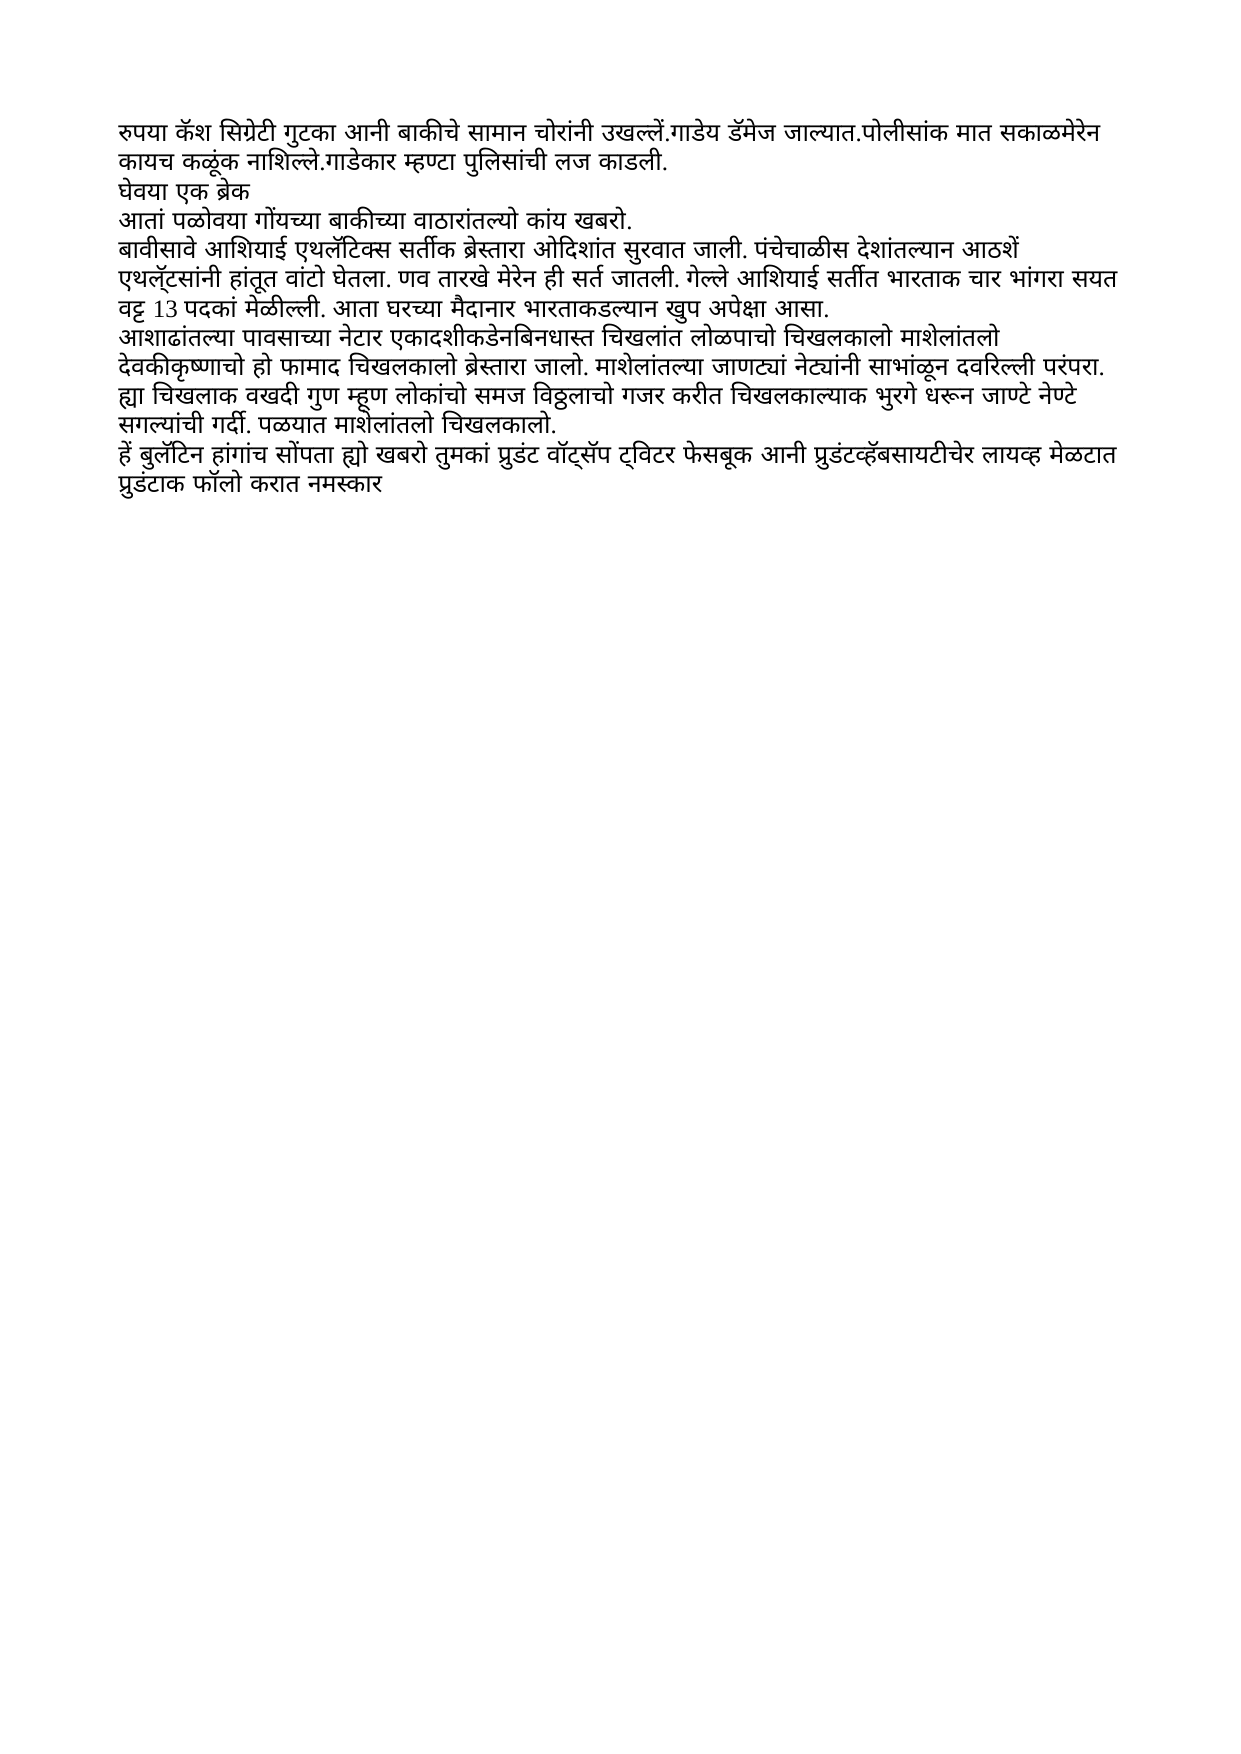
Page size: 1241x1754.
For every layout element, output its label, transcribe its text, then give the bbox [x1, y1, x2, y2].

text आतां पळोवया गोंयच्या बाकीच्या वाठारांतल्यो कांय खबरो. [118, 206, 1122, 235]
text हें बुलॅटिन हांगांच सोंपता ह्यो खबरो तुमकां प्रुडंट वॉट्सॅप ट्विटर फेसबूक आनी प्रुडंटव्हॅबसायटीचेर लायव्ह मेळटात प्रुडंटाक फॉलो करात नमस्कार [118, 440, 1122, 498]
text आशाढांतल्या पावसाच्या नेटार एकादशीकडेनबिनधास्त चिखलांत लोळपाचो चिखलकालो माशेलांतलो देवकीकृष्णाचो हो फामाद चिखलकालो ब्रेस्तारा जालो. माशेलांतल्या जाणट्यां नेट्यांनी साभांळून दवरिल्ली परंपरा. ह्या चिखलाक वखदी गुण म्हूण लोकांचो समज विठ्ठलाचो गजर करीत चिखलकाल्याक भुरगे धरून जाण्टे नेण्टे सगल्यांची गर्दी. पळयात माशेलांतलो चिखलकालो. [118, 323, 1122, 440]
text घेवया एक ब्रेक [118, 177, 1122, 206]
text बावीसावे आशियाई एथलॅटिक्स सर्तीक ब्रेस्तारा ओदिशांत सुरवात जाली. पंचेचाळीस देशांतल्यान आठशें एथलॅ्टसांनी हांतूत वांटो घेतला. णव तारखे मेरेन ही सर्त जातली. गेल्ले आशियाई सर्तीत भारताक चार भांगरा सयत वट्ट 13 पदकां मेळील्ली. आता घरच्या मैदानार भारताकडल्यान खुप अपेक्षा आसा. [118, 235, 1122, 323]
text रुपया कॅश सिग्रेटी गुटका आनी बाकीचे सामान चोरांनी उखल्लें.गाडेय डॅमेज जाल्यात.पोलीसांक मात सकाळमेरेन कायच कळूंक नाशिल्ले.गाडेकार म्हण्टा पुलिसांची लज काडली. [118, 118, 1122, 177]
